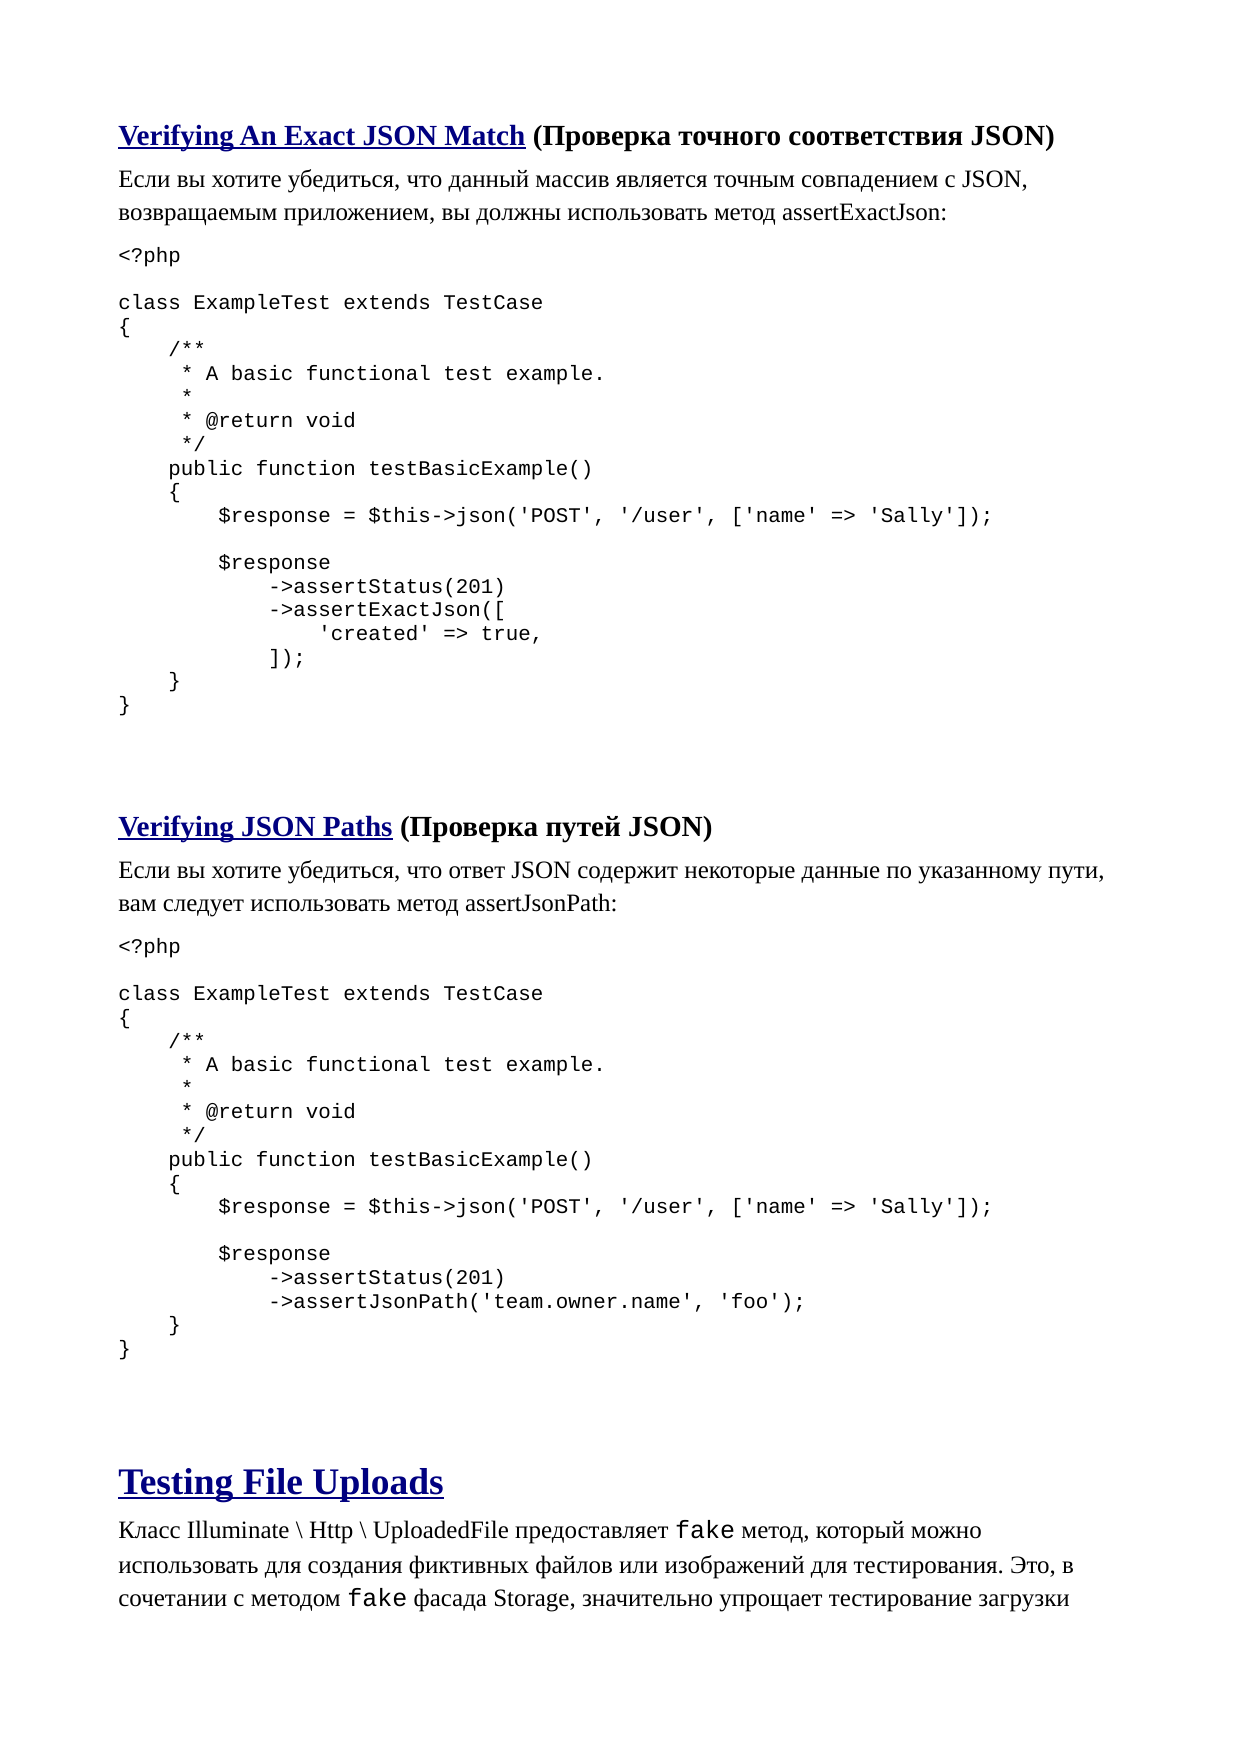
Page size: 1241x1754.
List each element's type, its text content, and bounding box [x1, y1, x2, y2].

text * A basic functional test example. [118, 1054, 1122, 1078]
text Класс Illuminate \ Http \ UploadedFile предоставляет fake метод, который можно использовать для создания фиктивных файлов или изображений для тестирования. Это, в сочетании с методом fake фасада Storage, значительно упрощает тестирование загрузки [118, 1515, 1122, 1614]
text { [118, 1172, 1122, 1196]
text Если вы хотите убедиться, что данный массив является точным совпадением с JSON, возвращаемым приложением, вы должны использовать метод assertExactJson: [118, 164, 1122, 226]
text ->assertExactJson([ [118, 599, 1122, 623]
text class ExampleTest extends TestCase [118, 983, 1122, 1007]
text $response = $this->json('POST', '/user', ['name' => 'Sally']); [118, 1196, 1122, 1220]
text * @return void [118, 1102, 1122, 1125]
text Если вы хотите убедиться, что ответ JSON содержит некоторые данные по указанному пути, вам следует использовать метод assertJsonPath: [118, 855, 1122, 917]
text public function testBasicExample() [118, 1149, 1122, 1172]
text public function testBasicExample() [118, 458, 1122, 481]
text ]); [118, 647, 1122, 670]
text { [118, 316, 1122, 339]
text } [118, 1314, 1122, 1338]
text ->assertStatus(201) [118, 1267, 1122, 1291]
text */ [118, 434, 1122, 458]
text */ [118, 1125, 1122, 1149]
text $response [118, 1243, 1122, 1267]
text <?php [118, 936, 1122, 960]
text <?php [118, 245, 1122, 268]
text $response = $this->json('POST', '/user', ['name' => 'Sally']); [118, 505, 1122, 528]
text $response [118, 552, 1122, 576]
text 'created' => true, [118, 623, 1122, 647]
text } [118, 670, 1122, 694]
subtitle Verifying An Exact JSON Match (Проверка точного соответствия JSON) [118, 118, 1122, 152]
text ->assertJsonPath('team.owner.name', 'foo'); [118, 1291, 1122, 1314]
text * [118, 1078, 1122, 1102]
text * @return void [118, 410, 1122, 434]
subtitle Testing File Uploads [118, 1459, 1122, 1503]
subtitle Verifying JSON Paths (Проверка путей JSON) [118, 809, 1122, 843]
text * [118, 387, 1122, 410]
text class ExampleTest extends TestCase [118, 292, 1122, 316]
text } [118, 1338, 1122, 1362]
text { [118, 1007, 1122, 1031]
text /** [118, 339, 1122, 363]
text ->assertStatus(201) [118, 576, 1122, 599]
text } [118, 694, 1122, 718]
text /** [118, 1031, 1122, 1054]
text * A basic functional test example. [118, 363, 1122, 387]
text { [118, 481, 1122, 505]
